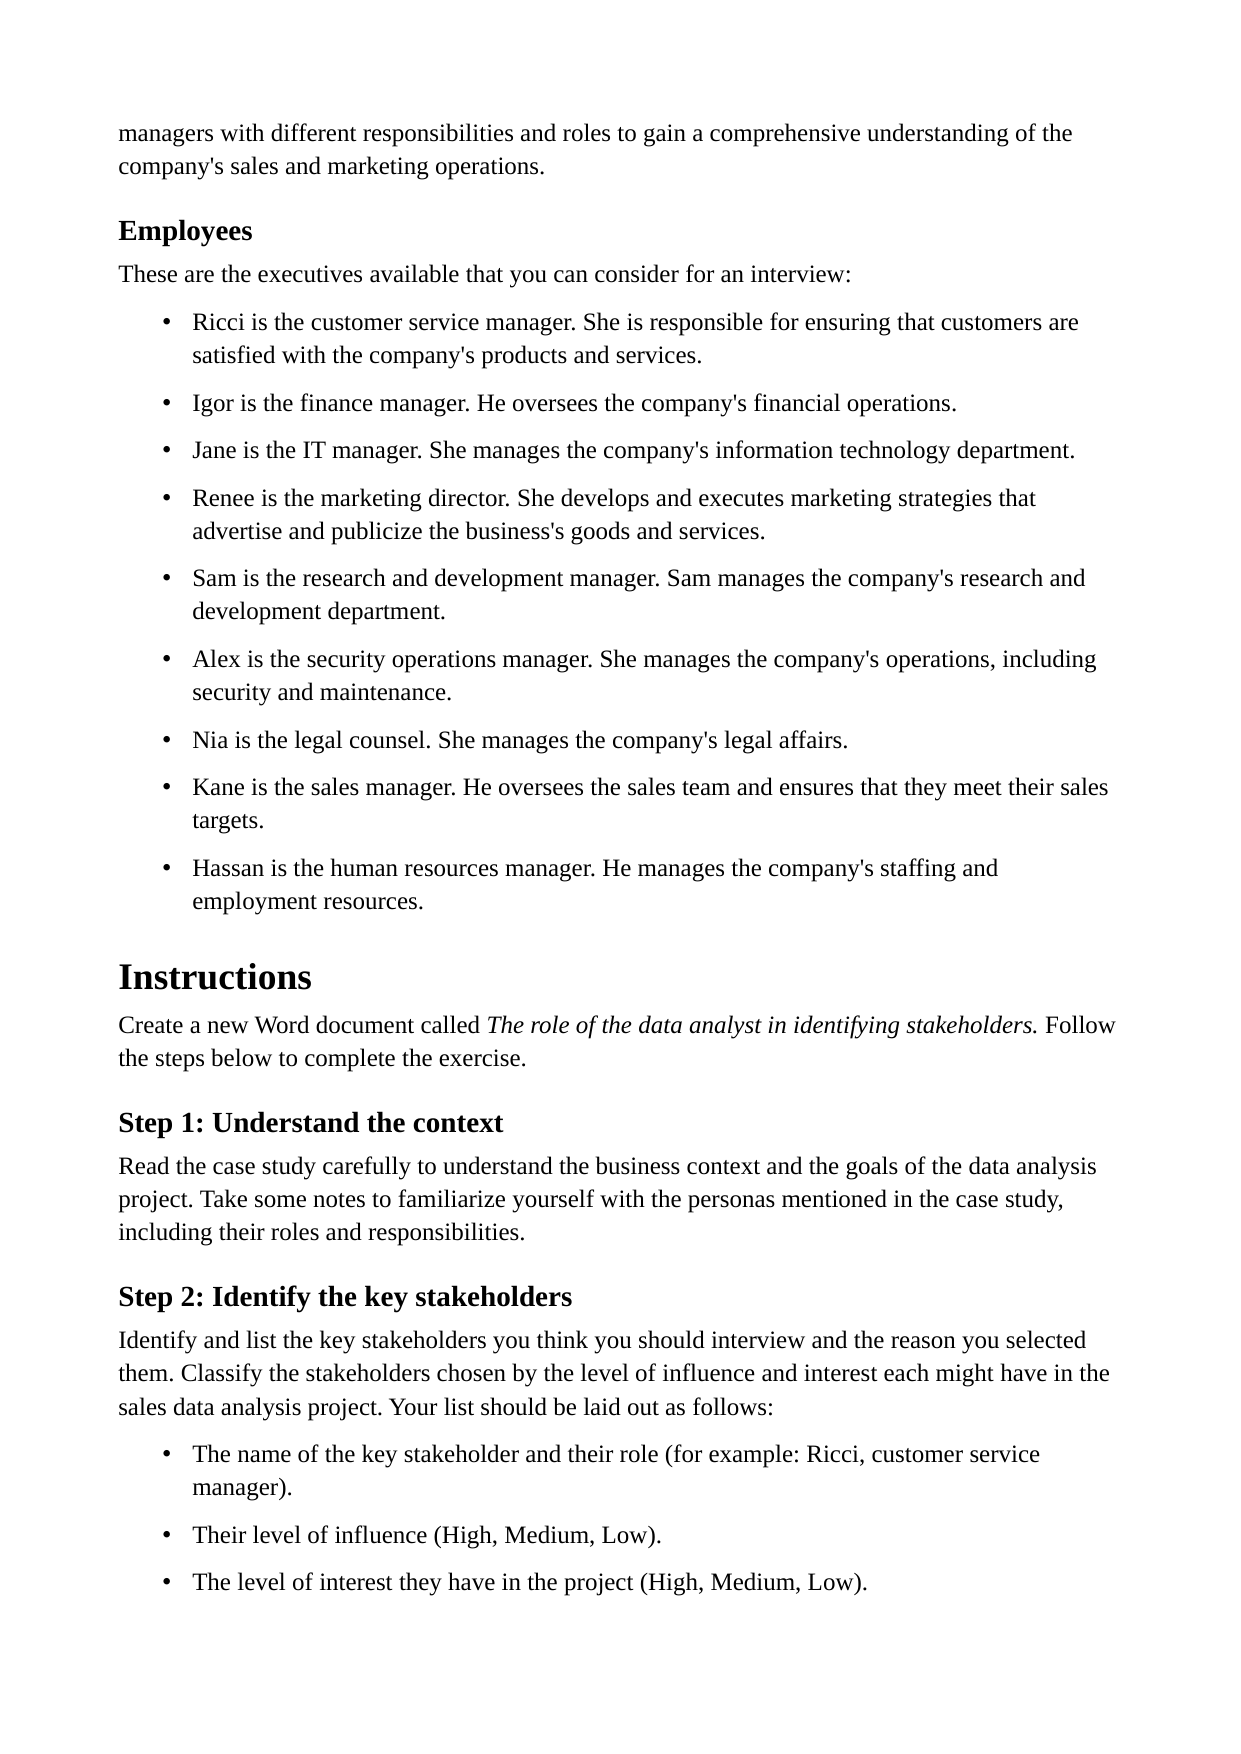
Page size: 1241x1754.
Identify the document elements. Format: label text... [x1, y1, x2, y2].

list Sam is the research and development manager. Sam manages the company's research and development department. [162, 563, 1122, 625]
text Identify and list the key stakeholders you think you should interview and the reason you selected them. Classify the stakeholders chosen by the level of influence and interest each might have in the sales data analysis project. Your list should be laid out as follows: [118, 1326, 1122, 1420]
list Nia is the legal counsel. She manages the company's legal affairs. [162, 725, 1122, 753]
list Ricci is the customer service manager. She is responsible for ensuring that customers are satisfied with the company's products and services. [162, 307, 1122, 369]
text Create a new Word document called The role of the data analyst in identifying stakeholders. Follow the steps below to complete the exercise. [118, 1010, 1122, 1072]
list Igor is the finance manager. He oversees the company's financial operations. [162, 388, 1122, 416]
text Read the case study carefully to understand the business context and the goals of the data analysis project. Take some notes to familiarize yourself with the personas mentioned in the case study, including their roles and responsibilities. [118, 1151, 1122, 1246]
list Renee is the marketing director. She develops and executes marketing strategies that advertise and publicize the business's goods and services. [162, 483, 1122, 544]
list The name of the key stakeholder and their role (for example: Ricci, customer service manager). [162, 1439, 1122, 1501]
list Kane is the sales manager. He oversees the sales team and ensures that they meet their sales targets. [162, 772, 1122, 834]
list Hassan is the human resources manager. He manages the company's staffing and employment resources. [162, 853, 1122, 915]
text managers with different responsibilities and roles to gain a comprehensive understanding of the company's sales and marketing operations. [118, 118, 1122, 180]
subtitle Step 1: Understand the context [118, 1105, 1122, 1139]
subtitle Employees [118, 213, 1122, 247]
list Their level of influence (High, Medium, Low). [162, 1520, 1122, 1548]
subtitle Instructions [118, 954, 1122, 997]
subtitle Step 2: Identify the key stakeholders [118, 1279, 1122, 1313]
list The level of interest they have in the project (High, Medium, Low). [162, 1567, 1122, 1596]
list Alex is the security operations manager. She manages the company's operations, including security and maintenance. [162, 644, 1122, 706]
text These are the executives available that you can consider for an interview: [118, 259, 1122, 288]
list Jane is the IT manager. She manages the company's information technology department. [162, 435, 1122, 464]
